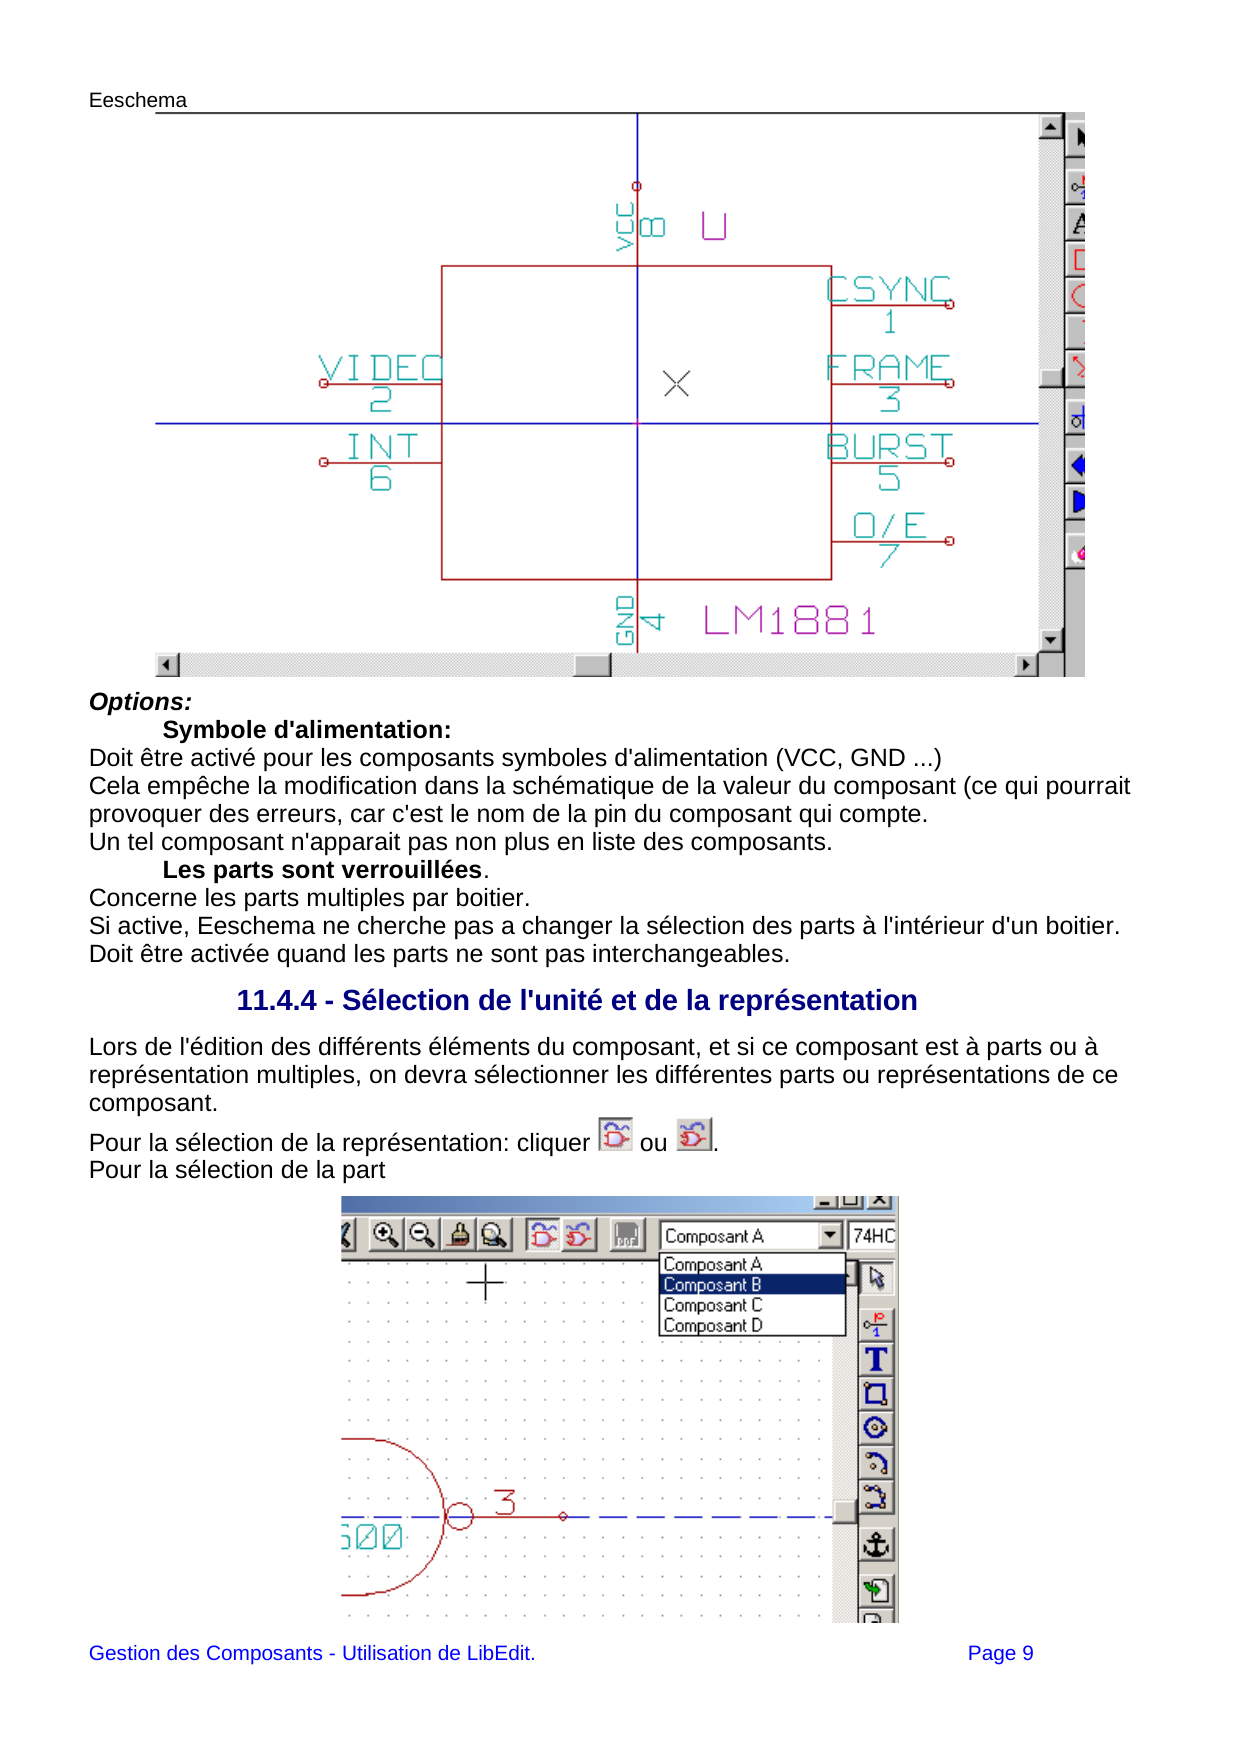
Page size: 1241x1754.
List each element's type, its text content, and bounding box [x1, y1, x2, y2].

text Les parts sont verrouillées. [162, 856, 1152, 884]
picture [598, 1116, 633, 1151]
text Si active, Eeschema ne cherche pas a changer la sélection des parts à l'intérieur d'un boitier. [88, 912, 1152, 940]
subtitle Sélection de l'unité et de la représentation [163, 984, 1152, 1016]
text Cela empêche la modification dans la schématique de la valeur du composant (ce qui pourrait provoquer des erreurs, car c'est le nom de la pin du composant qui compte. [88, 772, 1152, 828]
text Doit être activée quand les parts ne sont pas interchangeables. [88, 940, 1152, 968]
text Options: [88, 687, 1152, 716]
picture [341, 1196, 899, 1623]
text Concerne les parts multiples par boitier. [88, 884, 1152, 912]
picture [674, 1116, 713, 1151]
text Doit être activé pour les composants symboles d'alimentation (VCC, GND ...) [88, 743, 1152, 772]
text Lors de l'édition des différents éléments du composant, et si ce composant est à parts ou à représentation multiples, on devra sélectionner les différentes parts ou représentations de ce composant. [88, 1033, 1152, 1117]
text Symbole d'alimentation: [162, 716, 1152, 743]
text Un tel composant n'apparait pas non plus en liste des composants. [88, 828, 1152, 856]
text Pour la sélection de la part [88, 1156, 1152, 1184]
text Pour la sélection de la représentation: cliquer ou . [88, 1117, 1152, 1156]
